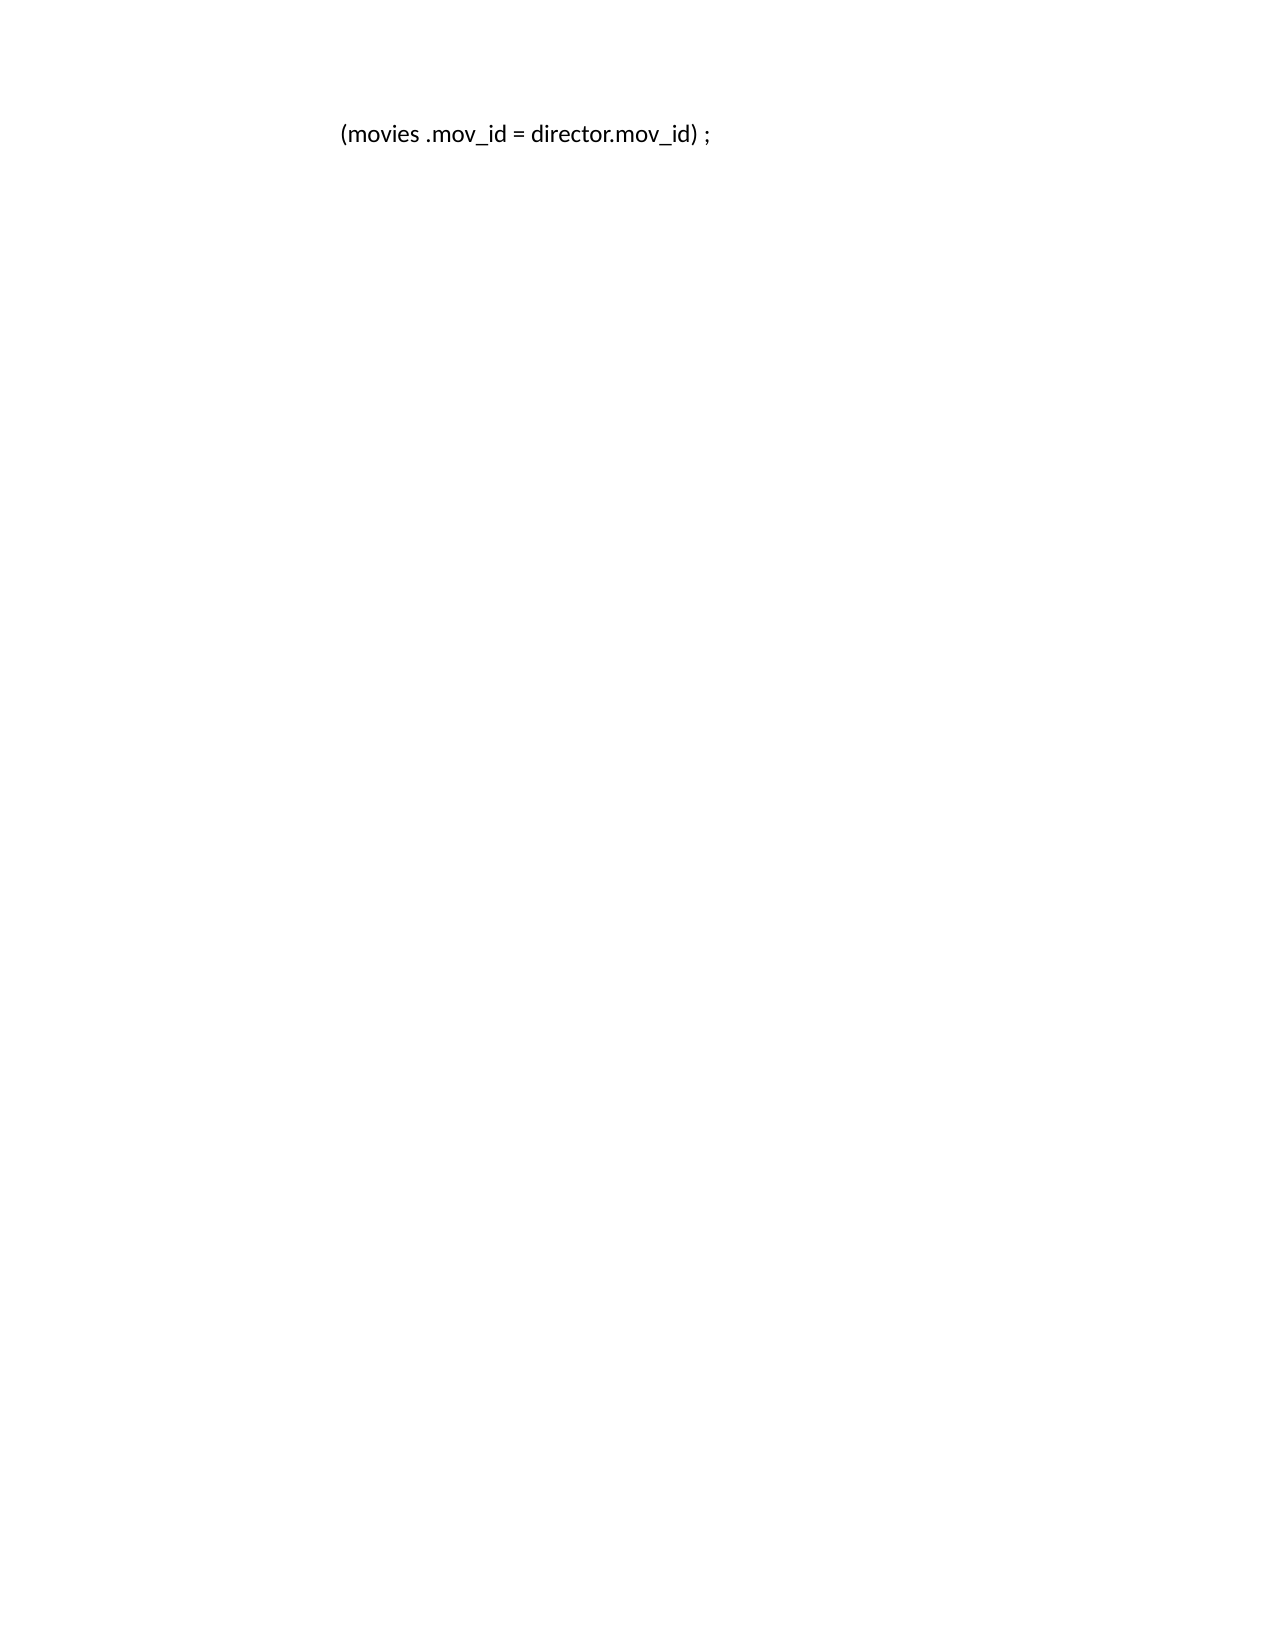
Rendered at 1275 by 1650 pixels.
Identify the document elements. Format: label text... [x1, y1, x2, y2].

text (movies .mov_id = director.mov_id) ; [118, 118, 1157, 149]
